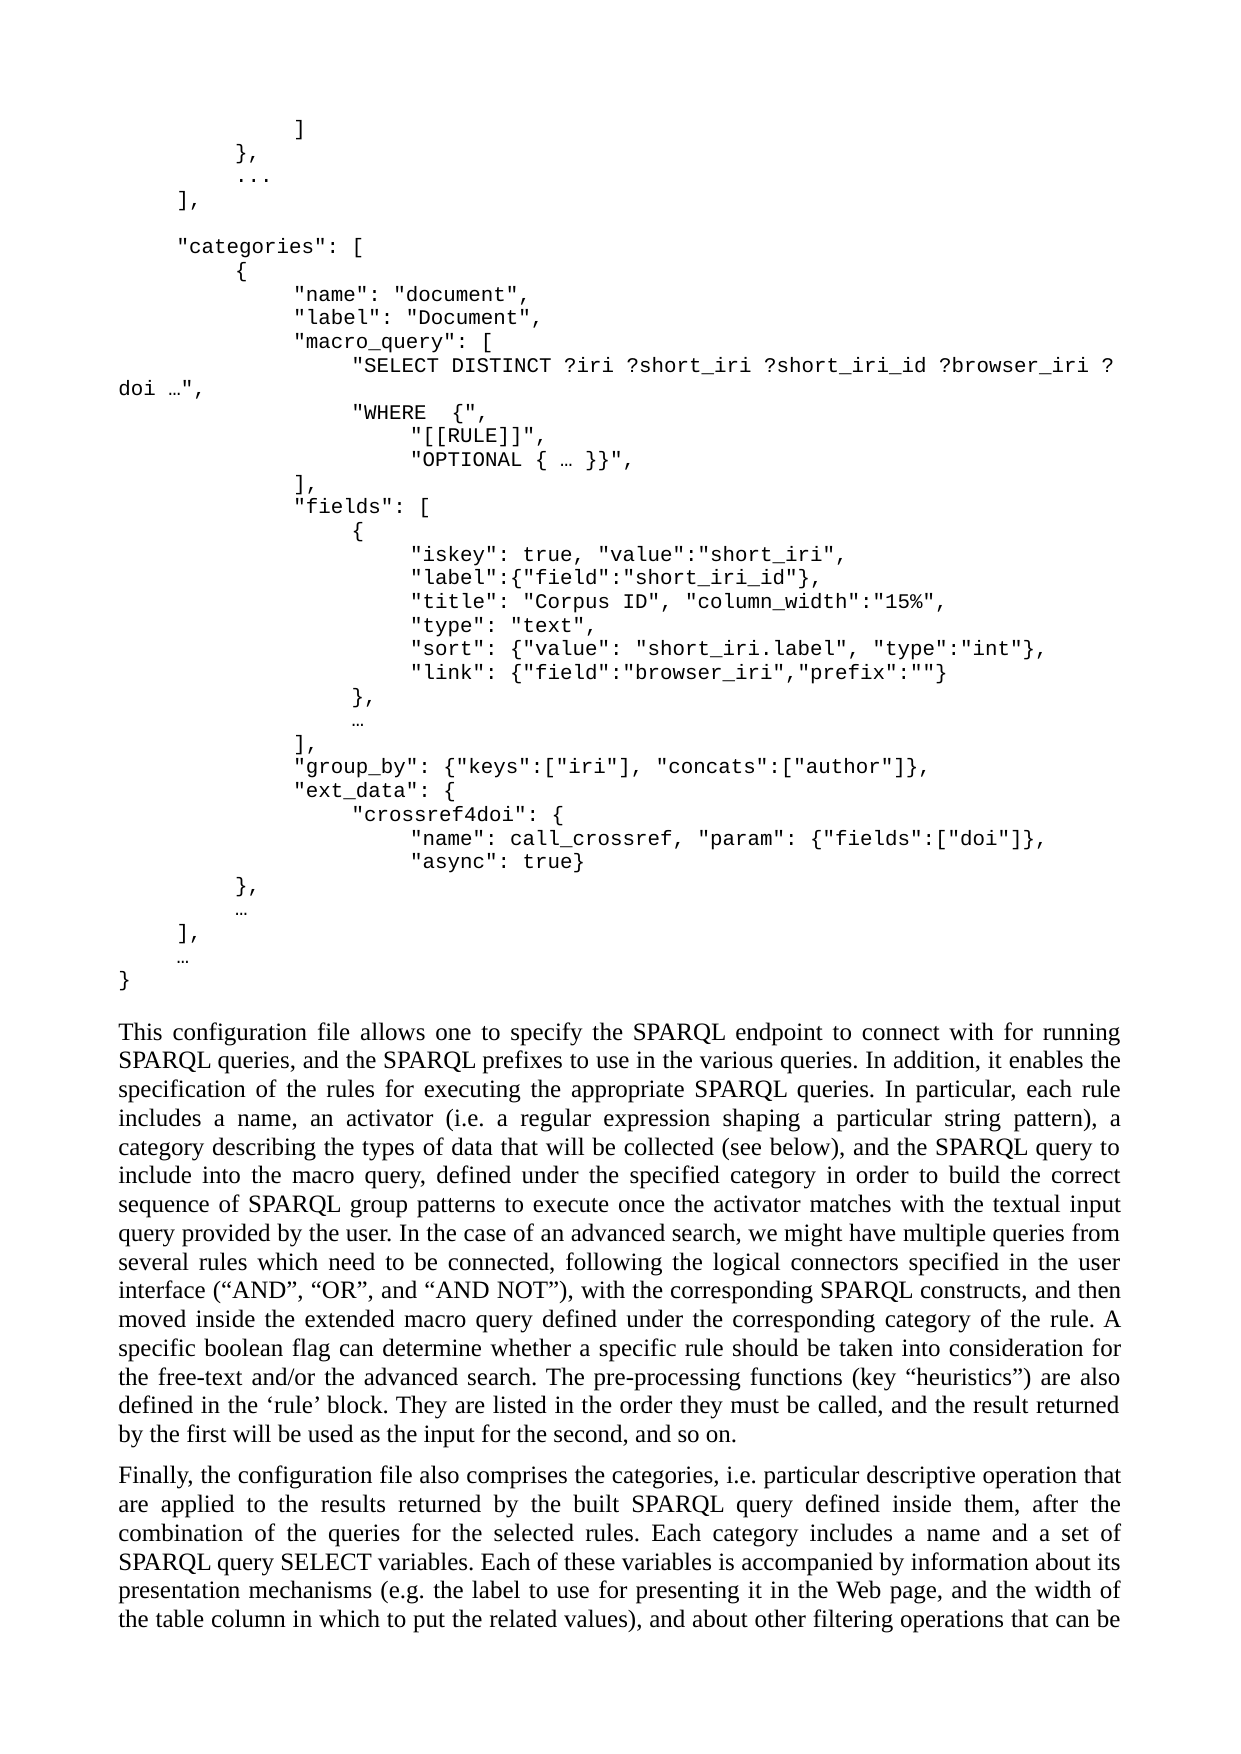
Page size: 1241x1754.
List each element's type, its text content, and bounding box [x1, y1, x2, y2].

text { [118, 520, 1122, 544]
text ], [118, 189, 1122, 213]
text ] [118, 118, 1122, 142]
text "WHERE {", [118, 402, 1122, 426]
text ], [118, 922, 1122, 946]
text "categories": [ [118, 236, 1122, 260]
text "group_by": {"keys":["iri"], "concats":["author"]}, [118, 757, 1122, 780]
text "SELECT DISTINCT ?iri ?short_iri ?short_iri_id ?browser_iri ?doi …", [118, 354, 1122, 402]
text … [118, 898, 1122, 922]
text "OPTIONAL { … }}", [118, 449, 1122, 473]
text Finally, the configuration file also comprises the categories, i.e. particular descriptive operation that are applied to the results returned by the built SPARQL query defined inside them, after the combination of the queries for the selected rules. Each category includes a name and a set of SPARQL query SELECT variables. Each of these variables is accompanied by information about its presentation mechanisms (e.g. the label to use for presenting it in the Web page, and the width of the table column in which to put the related values), and about other filtering operations that can be [118, 1460, 1122, 1633]
text "crossref4doi": { [118, 804, 1122, 827]
text "label": "Document", [118, 307, 1122, 331]
text "link": {"field":"browser_iri","prefix":""} [118, 662, 1122, 686]
text "label":{"field":"short_iri_id"}, [118, 567, 1122, 591]
text ... [118, 165, 1122, 189]
text "macro_query": [ [118, 331, 1122, 354]
text } [118, 969, 1122, 993]
text }, [118, 686, 1122, 709]
text This configuration file allows one to specify the SPARQL endpoint to connect with for running SPARQL queries, and the SPARQL prefixes to use in the various queries. In addition, it enables the specification of the rules for executing the appropriate SPARQL queries. In particular, each rule includes a name, an activator (i.e. a regular expression shaping a particular string pattern), a category describing the types of data that will be collected (see below), and the SPARQL query to include into the macro query, defined under the specified category in order to build the correct sequence of SPARQL group patterns to execute once the activator matches with the textual input query provided by the user. In the case of an advanced search, we might have multiple queries from several rules which need to be connected, following the logical connectors specified in the user interface (“AND”, “OR”, and “AND NOT”), with the corresponding SPARQL constructs, and then moved inside the extended macro query defined under the corresponding category of the rule. A specific boolean flag can determine whether a specific rule should be taken into consideration for the free-text and/or the advanced search. The pre-processing functions (key “heuristics”) are also defined in the ‘rule’ block. They are listed in the order they must be called, and the result returned by the first will be used as the input for the second, and so on. [118, 1017, 1122, 1448]
text "async": true} [118, 851, 1122, 875]
text "[[RULE]]", [118, 426, 1122, 449]
text "name": call_crossref, "param": {"fields":["doi"]}, [118, 827, 1122, 851]
text "name": "document", [118, 284, 1122, 307]
text "iskey": true, "value":"short_iri", [118, 544, 1122, 567]
text ], [118, 473, 1122, 496]
text }, [118, 875, 1122, 898]
text { [118, 260, 1122, 284]
text … [118, 709, 1122, 733]
text "fields": [ [118, 496, 1122, 520]
text "type": "text", [118, 615, 1122, 638]
text ], [118, 733, 1122, 757]
text "sort": {"value": "short_iri.label", "type":"int"}, [118, 638, 1122, 662]
text "title": "Corpus ID", "column_width":"15%", [118, 591, 1122, 615]
text … [118, 946, 1122, 969]
text }, [118, 142, 1122, 165]
text "ext_data": { [118, 780, 1122, 804]
